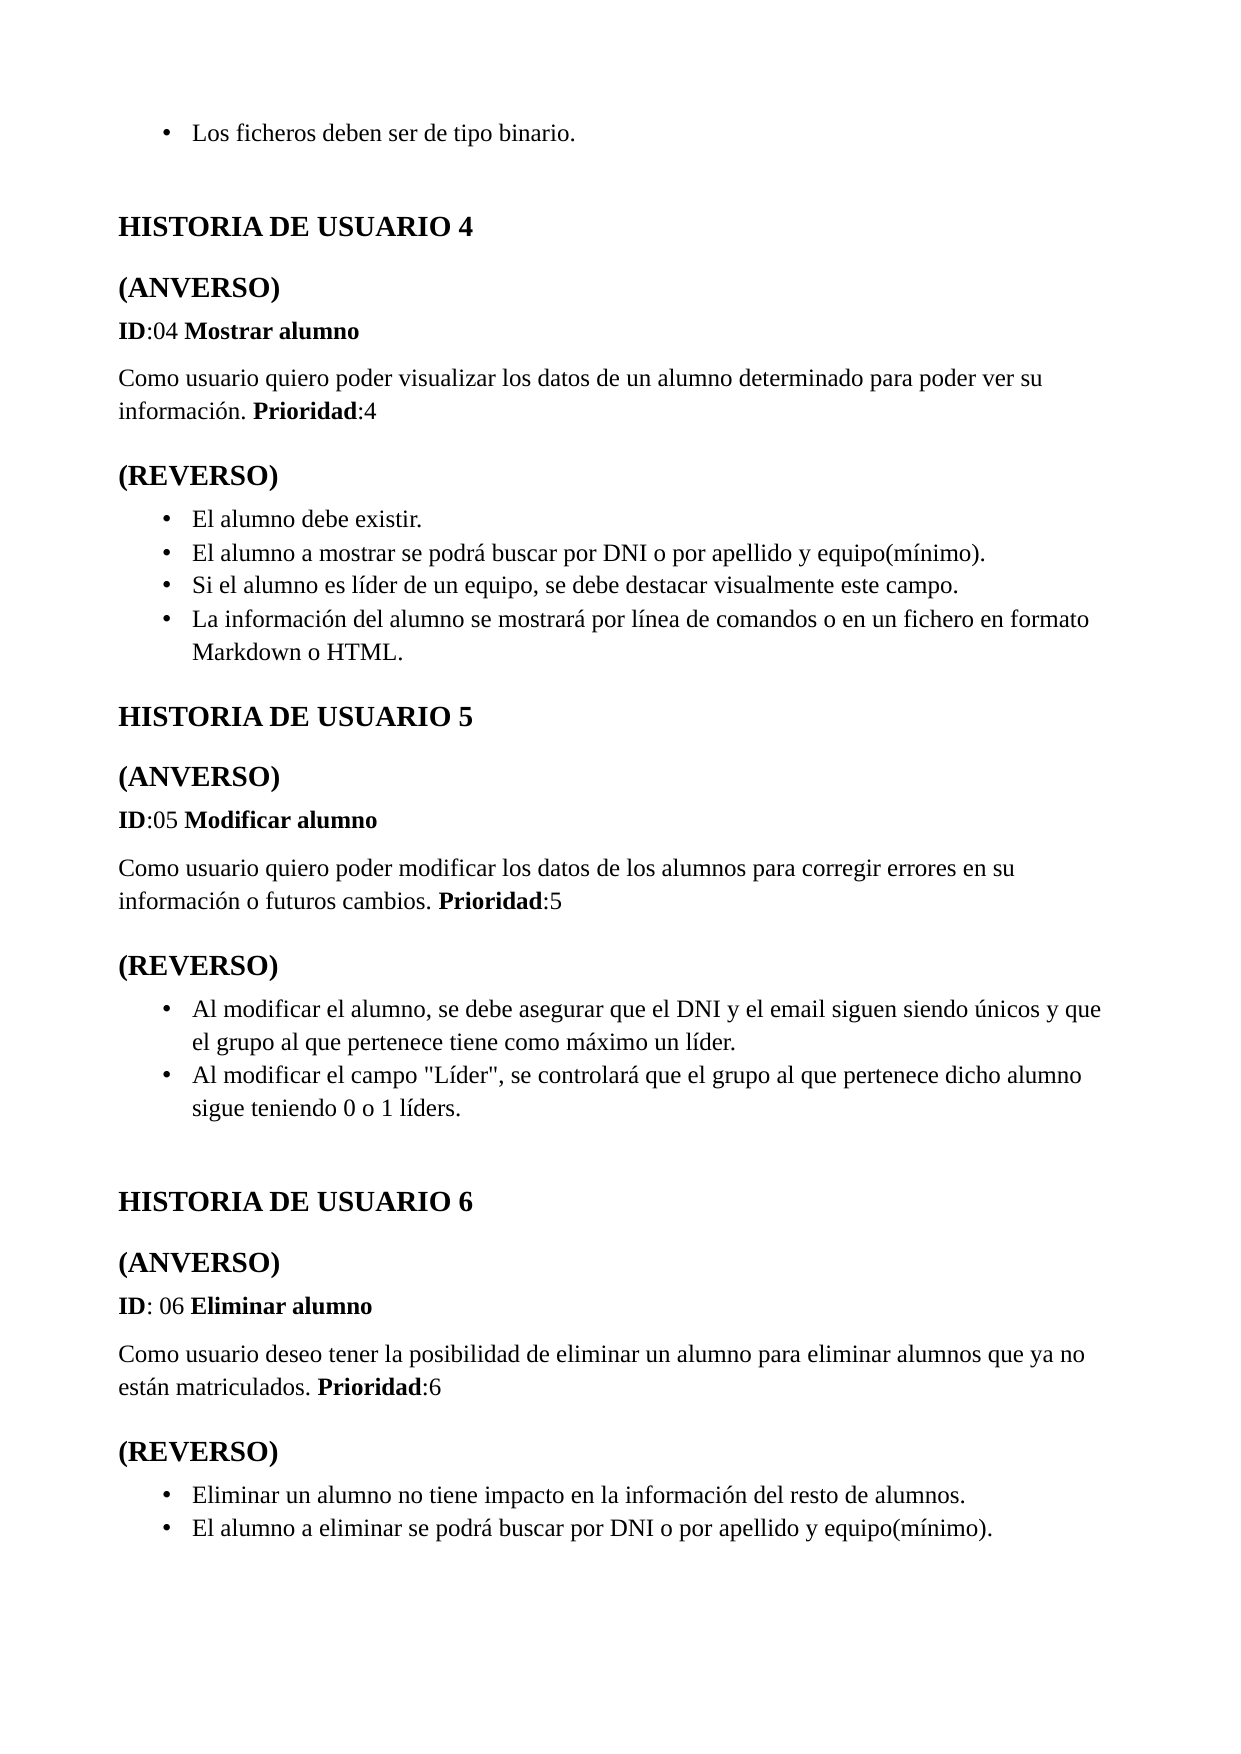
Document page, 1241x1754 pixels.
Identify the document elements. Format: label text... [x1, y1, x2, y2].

subtitle (ANVERSO) [118, 270, 1122, 303]
list La información del alumno se mostrará por línea de comandos o en un fichero en formato Markdown o HTML. [162, 604, 1122, 665]
list Eliminar un alumno no tiene impacto en la información del resto de alumnos. [162, 1480, 1122, 1509]
subtitle HISTORIA DE USUARIO 6 [118, 1184, 1122, 1218]
text ID: 06 Eliminar alumno [118, 1291, 1122, 1320]
list Al modificar el alumno, se debe asegurar que el DNI y el email siguen siendo únicos y que el grupo al que pertenece tiene como máximo un líder. [162, 994, 1122, 1056]
subtitle HISTORIA DE USUARIO 5 [118, 699, 1122, 732]
text ID:05 Modificar alumno [118, 806, 1122, 834]
subtitle (REVERSO) [118, 1434, 1122, 1467]
text Como usuario deseo tener la posibilidad de eliminar un alumno para eliminar alumnos que ya no están matriculados. Prioridad:6 [118, 1339, 1122, 1400]
list El alumno a mostrar se podrá buscar por DNI o por apellido y equipo(mínimo). [162, 538, 1122, 566]
list El alumno a eliminar se podrá buscar por DNI o por apellido y equipo(mínimo). [162, 1513, 1122, 1542]
list Si el alumno es líder de un equipo, se debe destacar visualmente este campo. [162, 571, 1122, 599]
text Como usuario quiero poder visualizar los datos de un alumno determinado para poder ver su información. Prioridad:4 [118, 363, 1122, 425]
list Al modificar el campo "Líder", se controlará que el grupo al que pertenece dicho alumno sigue teniendo 0 o 1 líders. [162, 1060, 1122, 1122]
subtitle (REVERSO) [118, 948, 1122, 982]
subtitle (REVERSO) [118, 458, 1122, 492]
text ID:04 Mostrar alumno [118, 316, 1122, 344]
list El alumno debe existir. [162, 504, 1122, 533]
list Los ficheros deben ser de tipo binario. [162, 118, 1122, 147]
subtitle HISTORIA DE USUARIO 4 [118, 209, 1122, 243]
text Como usuario quiero poder modificar los datos de los alumnos para corregir errores en su información o futuros cambios. Prioridad:5 [118, 853, 1122, 915]
subtitle (ANVERSO) [118, 759, 1122, 793]
subtitle (ANVERSO) [118, 1245, 1122, 1278]
